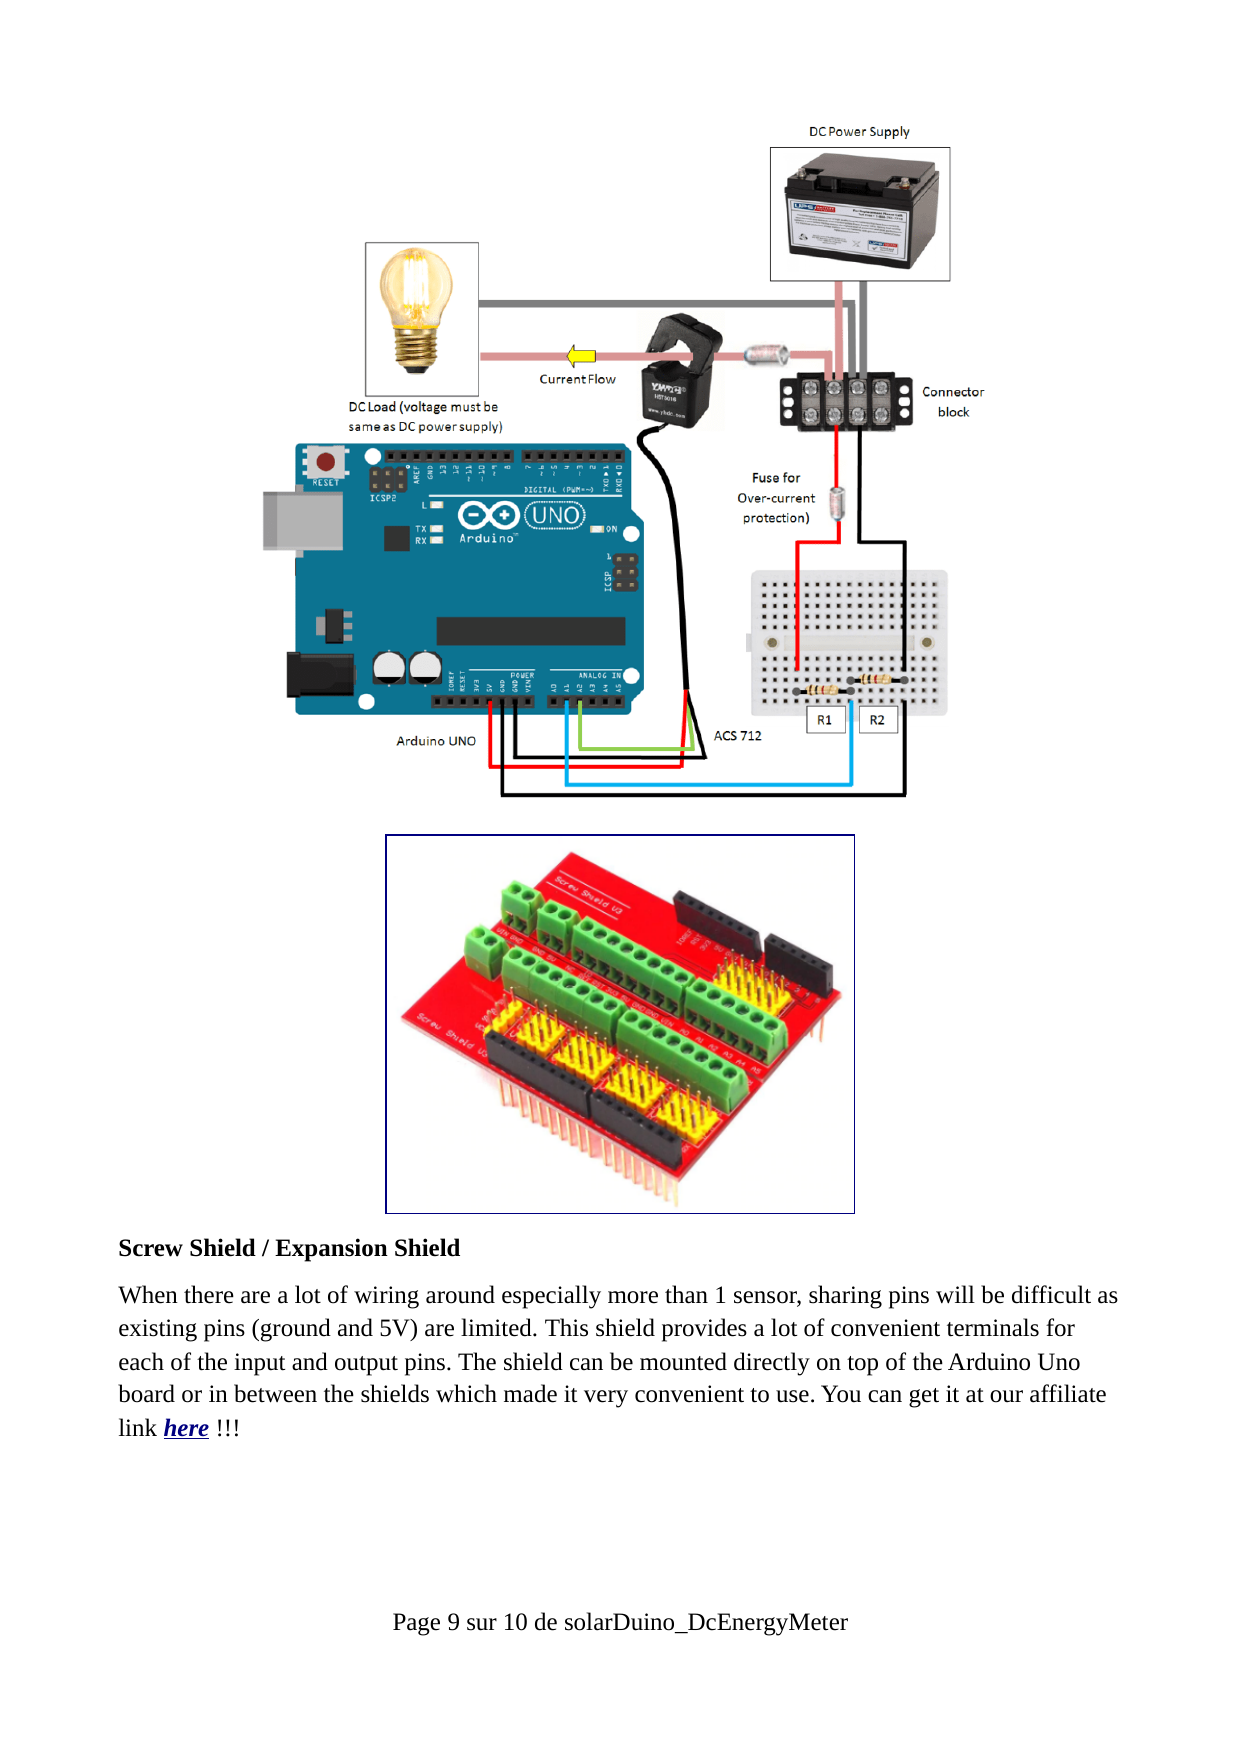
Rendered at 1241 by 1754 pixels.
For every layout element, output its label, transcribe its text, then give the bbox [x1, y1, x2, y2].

text When there are a lot of wiring around especially more than 1 sensor, sharing pins will be difficult as existing pins (ground and 5V) are limited. This shield provides a lot of convenient terminals for each of the input and output pins. The shield can be mounted directly on top of the Arduino Uno board or in between the shields which made it very convenient to use. You can get it at our affiliate link here !!! [118, 1281, 1122, 1441]
picture [387, 836, 854, 1213]
text Screw Shield / Expansion Shield [118, 1233, 1122, 1262]
picture [245, 118, 995, 816]
